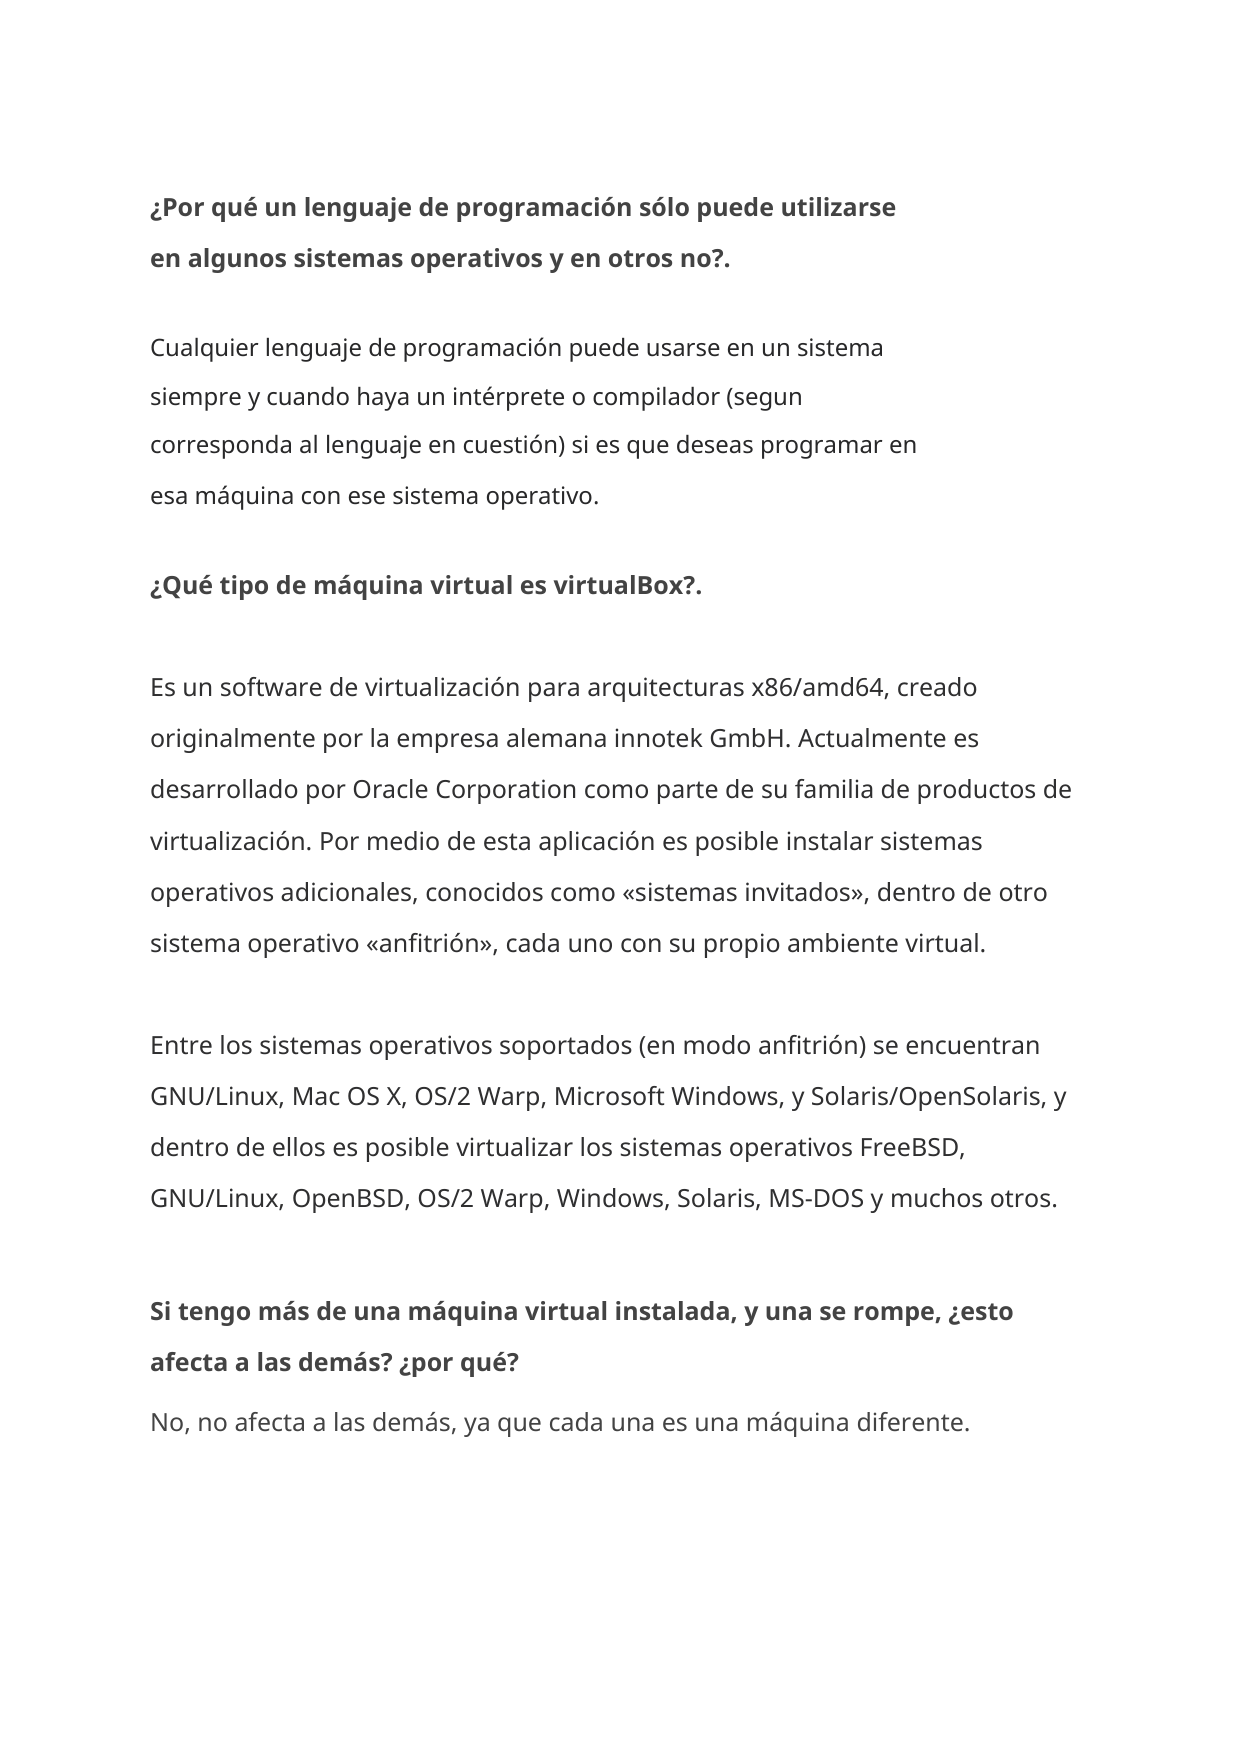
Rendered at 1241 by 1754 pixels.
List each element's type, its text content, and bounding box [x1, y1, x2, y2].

text No, no afecta a las demás, ya que cada una es una máquina diferente. [150, 1405, 1090, 1439]
text ¿Por qué un lenguaje de programación sólo puede utilizarse en algunos sistemas operativos y en otros no?. [150, 189, 919, 274]
text ¿Qué tipo de máquina virtual es virtualBox?. [150, 568, 919, 602]
text Entre los sistemas operativos soportados (en modo anfitrión) se encuentran GNU/Linux, Mac OS X, OS/2 Warp, Microsoft Windows, y Solaris/OpenSolaris, y dentro de ellos es posible virtualizar los sistemas operativos FreeBSD, GNU/Linux, OpenBSD, OS/2 Warp, Windows, Solaris, MS-DOS y muchos otros. [150, 1027, 1090, 1214]
text Cualquier lenguaje de programación puede usarse en un sistema siempre y cuando haya un intérprete o compilador (segun corresponda al lenguaje en cuestión) si es que deseas programar en esa máquina con ese sistema operativo. [150, 330, 919, 512]
text Es un software de virtualización para arquitecturas x86/amd64, creado originalmente por la empresa alemana innotek GmbH. Actualmente es desarrollado por Oracle Corporation como parte de su familia de productos de virtualización. Por medio de esta aplicación es posible instalar sistemas operativos adicionales, conocidos como «sistemas invitados», dentro de otro sistema operativo «anfitrión», cada uno con su propio ambiente virtual. [150, 670, 1090, 959]
text Si tengo más de una máquina virtual instalada, y una se rompe, ¿esto afecta a las demás? ¿por qué? [150, 1294, 1090, 1379]
